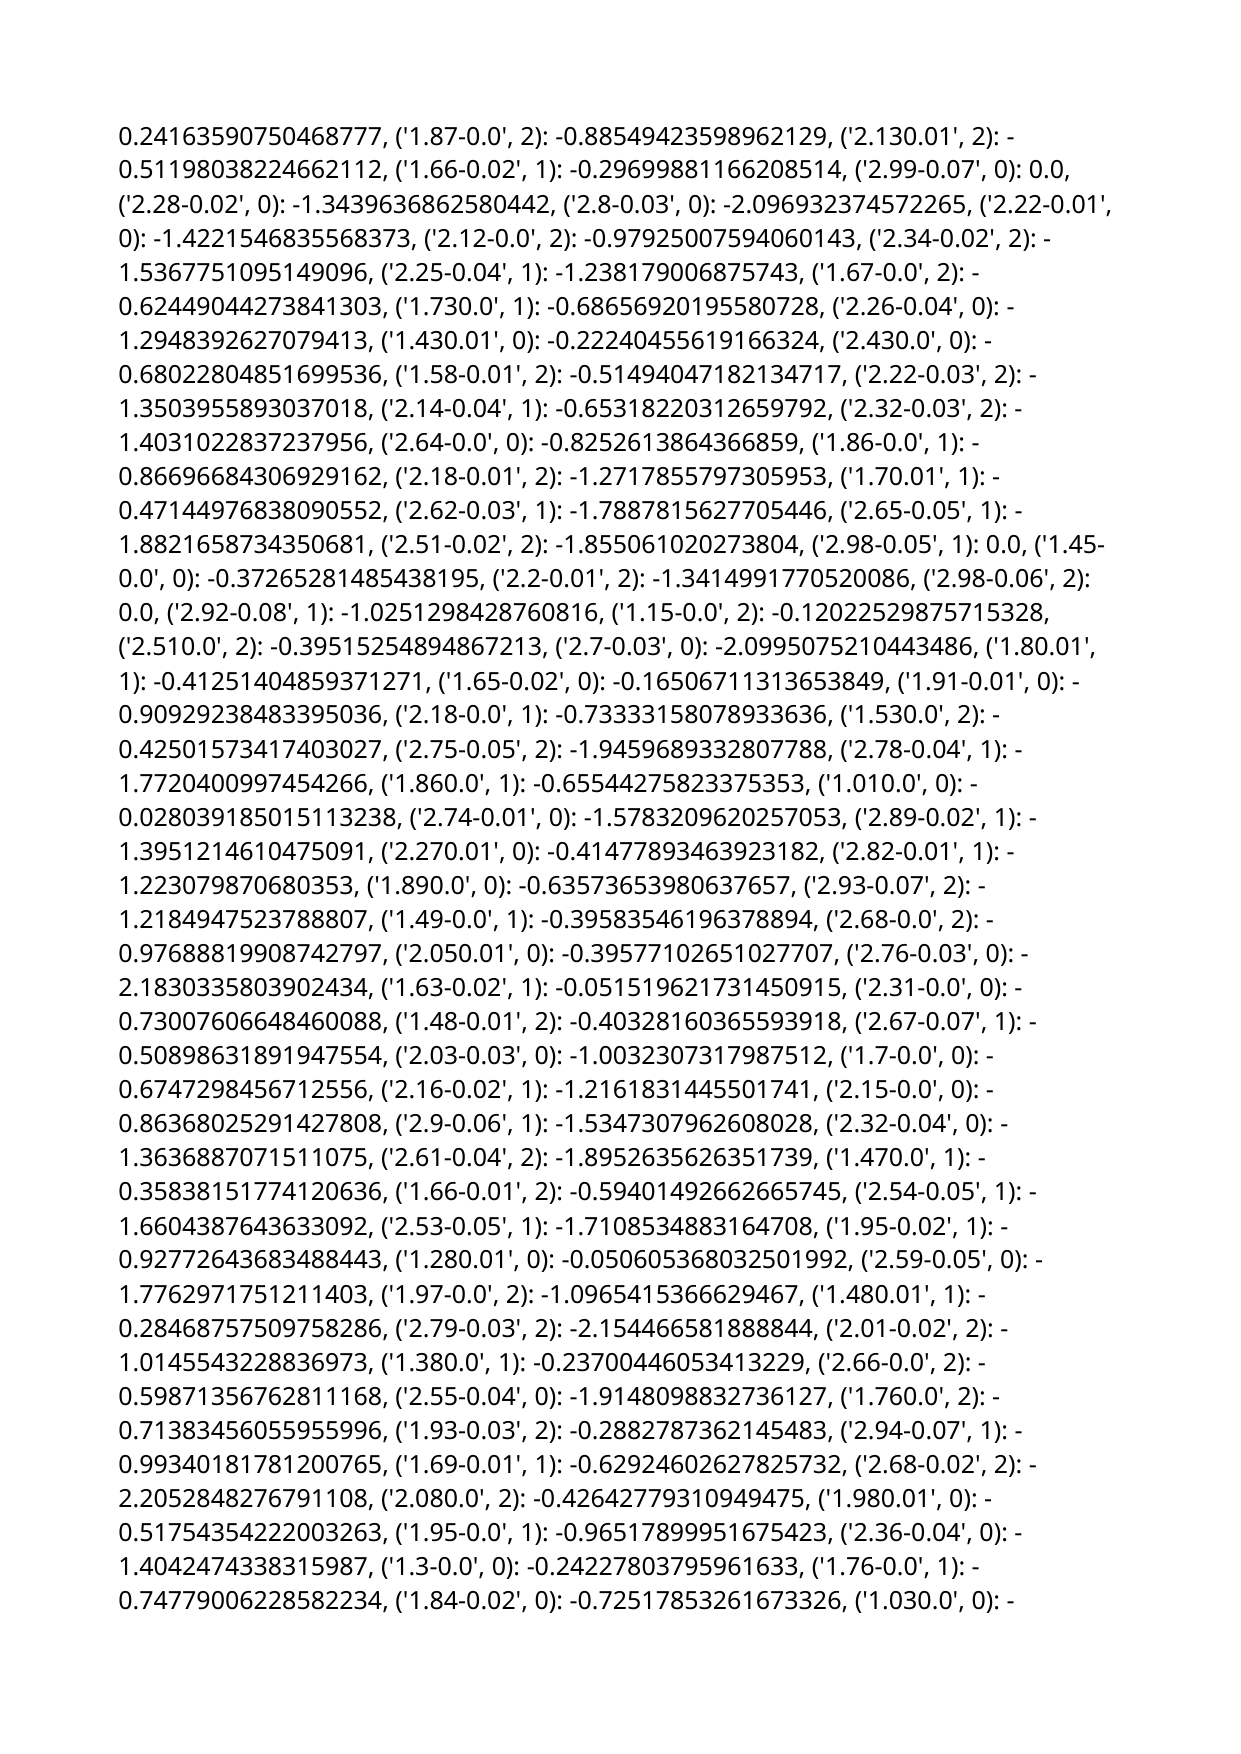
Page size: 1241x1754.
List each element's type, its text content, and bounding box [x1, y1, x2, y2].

text -0.24163590750468777, ('1.87-0.0', 2): -0.88549423598962129, ('2.130.01', 2): -0.51198038224662112, ('1.66-0.02', 1): -0.29699881166208514, ('2.99-0.07', 0): 0.0, ('2.28-0.02', 0): -1.3439636862580442, ('2.8-0.03', 0): -2.096932374572265, ('2.22-0.01', 0): -1.4221546835568373, ('2.12-0.0', 2): -0.97925007594060143, ('2.34-0.02', 2): -1.5367751095149096, ('2.25-0.04', 1): -1.238179006875743, ('1.67-0.0', 2): -0.62449044273841303, ('1.730.0', 1): -0.68656920195580728, ('2.26-0.04', 0): -1.2948392627079413, ('1.430.01', 0): -0.22240455619166324, ('2.430.0', 0): -0.68022804851699536, ('1.58-0.01', 2): -0.51494047182134717, ('2.22-0.03', 2): -1.3503955893037018, ('2.14-0.04', 1): -0.65318220312659792, ('2.32-0.03', 2): -1.4031022837237956, ('2.64-0.0', 0): -0.8252613864366859, ('1.86-0.0', 1): -0.86696684306929162, ('2.18-0.01', 2): -1.2717855797305953, ('1.70.01', 1): -0.47144976838090552, ('2.62-0.03', 1): -1.7887815627705446, ('2.65-0.05', 1): -1.8821658734350681, ('2.51-0.02', 2): -1.855061020273804, ('2.98-0.05', 1): 0.0, ('1.45-0.0', 0): -0.37265281485438195, ('2.2-0.01', 2): -1.3414991770520086, ('2.98-0.06', 2): 0.0, ('2.92-0.08', 1): -1.0251298428760816, ('1.15-0.0', 2): -0.12022529875715328, ('2.510.0', 2): -0.39515254894867213, ('2.7-0.03', 0): -2.0995075210443486, ('1.80.01', 1): -0.41251404859371271, ('1.65-0.02', 0): -0.16506711313653849, ('1.91-0.01', 0): -0.90929238483395036, ('2.18-0.0', 1): -0.73333158078933636, ('1.530.0', 2): -0.42501573417403027, ('2.75-0.05', 2): -1.9459689332807788, ('2.78-0.04', 1): -1.7720400997454266, ('1.860.0', 1): -0.65544275823375353, ('1.010.0', 0): -0.028039185015113238, ('2.74-0.01', 0): -1.5783209620257053, ('2.89-0.02', 1): -1.3951214610475091, ('2.270.01', 0): -0.41477893463923182, ('2.82-0.01', 1): -1.223079870680353, ('1.890.0', 0): -0.63573653980637657, ('2.93-0.07', 2): -1.2184947523788807, ('1.49-0.0', 1): -0.39583546196378894, ('2.68-0.0', 2): -0.97688819908742797, ('2.050.01', 0): -0.39577102651027707, ('2.76-0.03', 0): -2.1830335803902434, ('1.63-0.02', 1): -0.051519621731450915, ('2.31-0.0', 0): -0.73007606648460088, ('1.48-0.01', 2): -0.40328160365593918, ('2.67-0.07', 1): -0.50898631891947554, ('2.03-0.03', 0): -1.0032307317987512, ('1.7-0.0', 0): -0.6747298456712556, ('2.16-0.02', 1): -1.2161831445501741, ('2.15-0.0', 0): -0.86368025291427808, ('2.9-0.06', 1): -1.5347307962608028, ('2.32-0.04', 0): -1.3636887071511075, ('2.61-0.04', 2): -1.8952635626351739, ('1.470.0', 1): -0.35838151774120636, ('1.66-0.01', 2): -0.59401492662665745, ('2.54-0.05', 1): -1.6604387643633092, ('2.53-0.05', 1): -1.7108534883164708, ('1.95-0.02', 1): -0.92772643683488443, ('1.280.01', 0): -0.050605368032501992, ('2.59-0.05', 0): -1.7762971751211403, ('1.97-0.0', 2): -1.0965415366629467, ('1.480.01', 1): -0.28468757509758286, ('2.79-0.03', 2): -2.154466581888844, ('2.01-0.02', 2): -1.0145543228836973, ('1.380.0', 1): -0.23700446053413229, ('2.66-0.0', 2): -0.59871356762811168, ('2.55-0.04', 0): -1.9148098832736127, ('1.760.0', 2): -0.71383456055955996, ('1.93-0.03', 2): -0.2882787362145483, ('2.94-0.07', 1): -0.99340181781200765, ('1.69-0.01', 1): -0.62924602627825732, ('2.68-0.02', 2): -2.2052848276791108, ('2.080.0', 2): -0.42642779310949475, ('1.980.01', 0): -0.51754354222003263, ('1.95-0.0', 1): -0.96517899951675423, ('2.36-0.04', 0): -1.4042474338315987, ('1.3-0.0', 0): -0.24227803795961633, ('1.76-0.0', 1): -0.74779006228582234, ('1.84-0.02', 0): -0.72517853261673326, ('1.030.0', 0): [118, 118, 1122, 1617]
